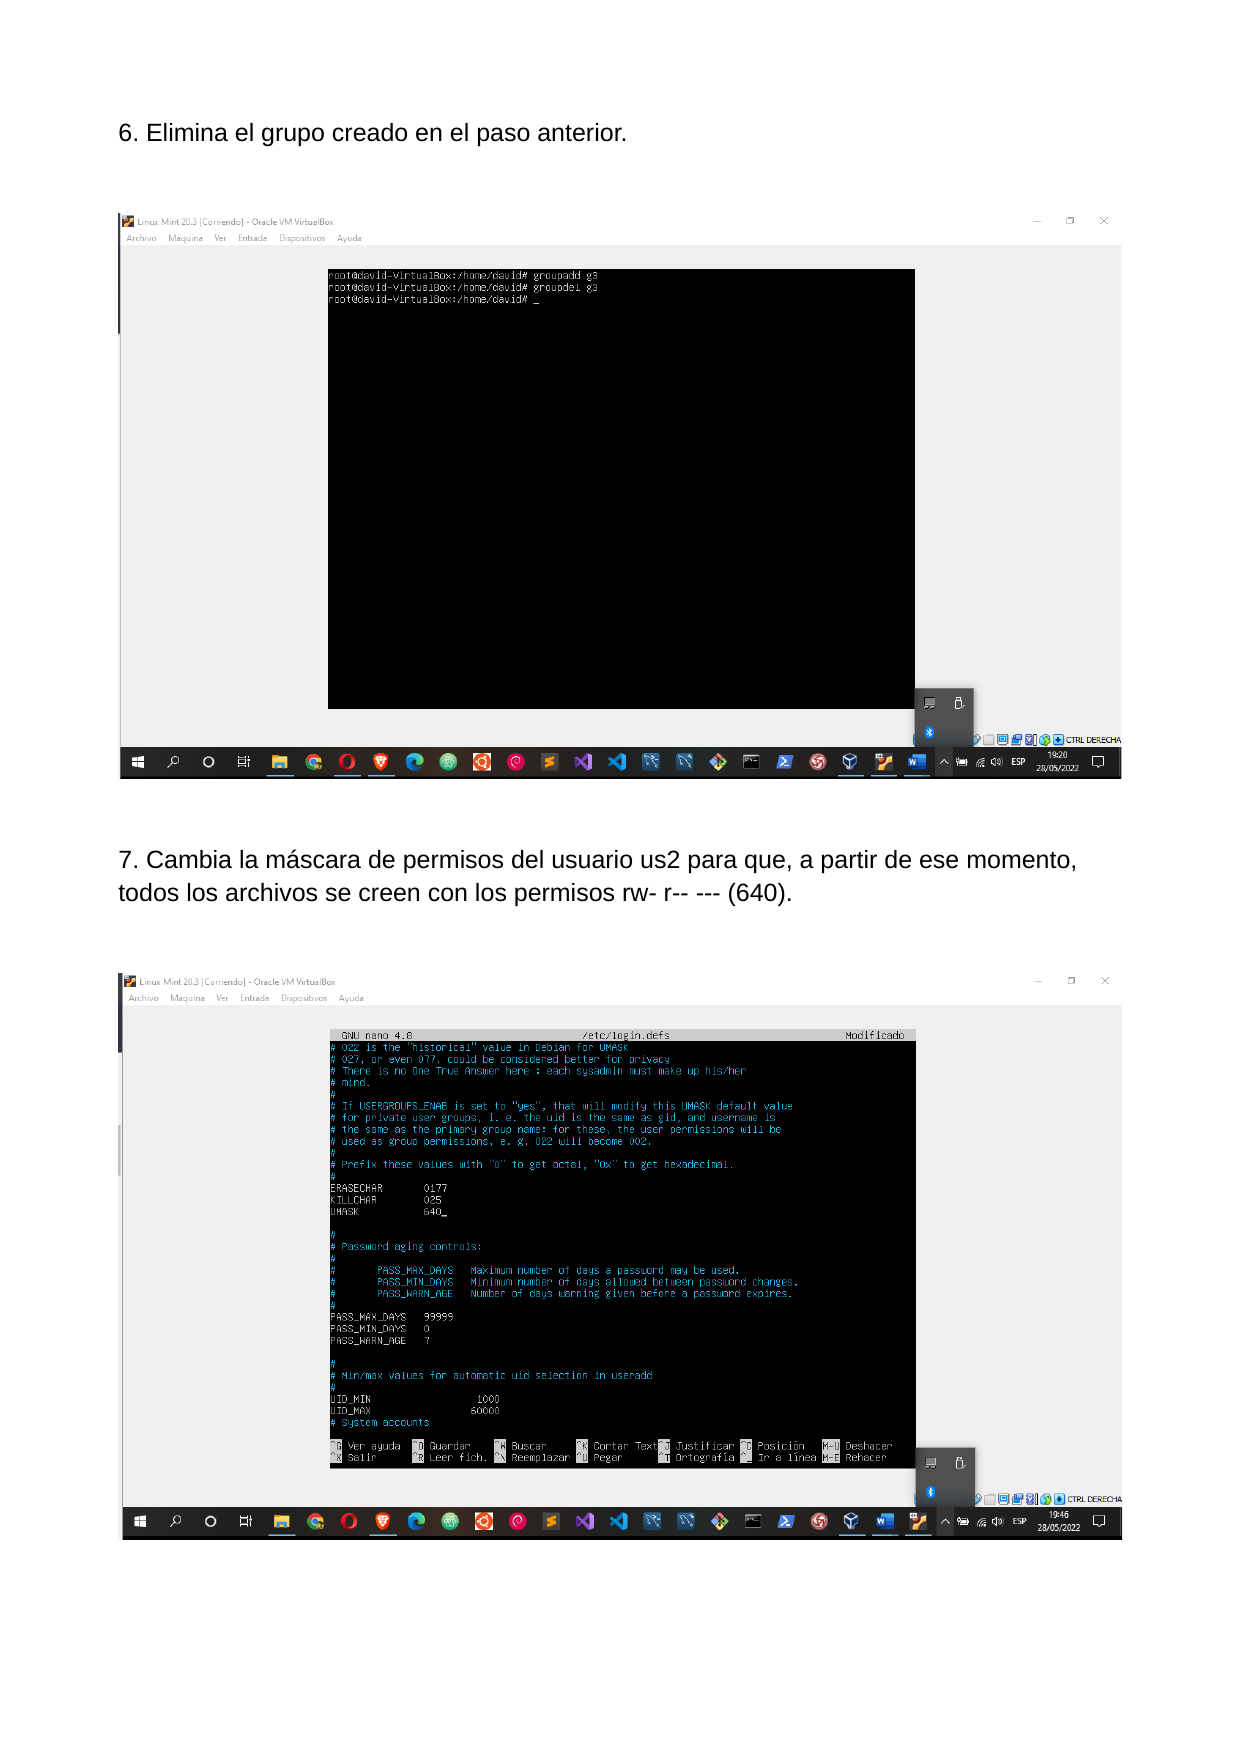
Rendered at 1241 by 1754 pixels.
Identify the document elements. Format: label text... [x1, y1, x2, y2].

text 6. Elimina el grupo creado en el paso anterior. [118, 118, 1122, 147]
text 7. Cambia la máscara de permisos del usuario us2 para que, a partir de ese momento, todos los archivos se creen con los permisos rw- r-- --- (640). [118, 845, 1122, 907]
